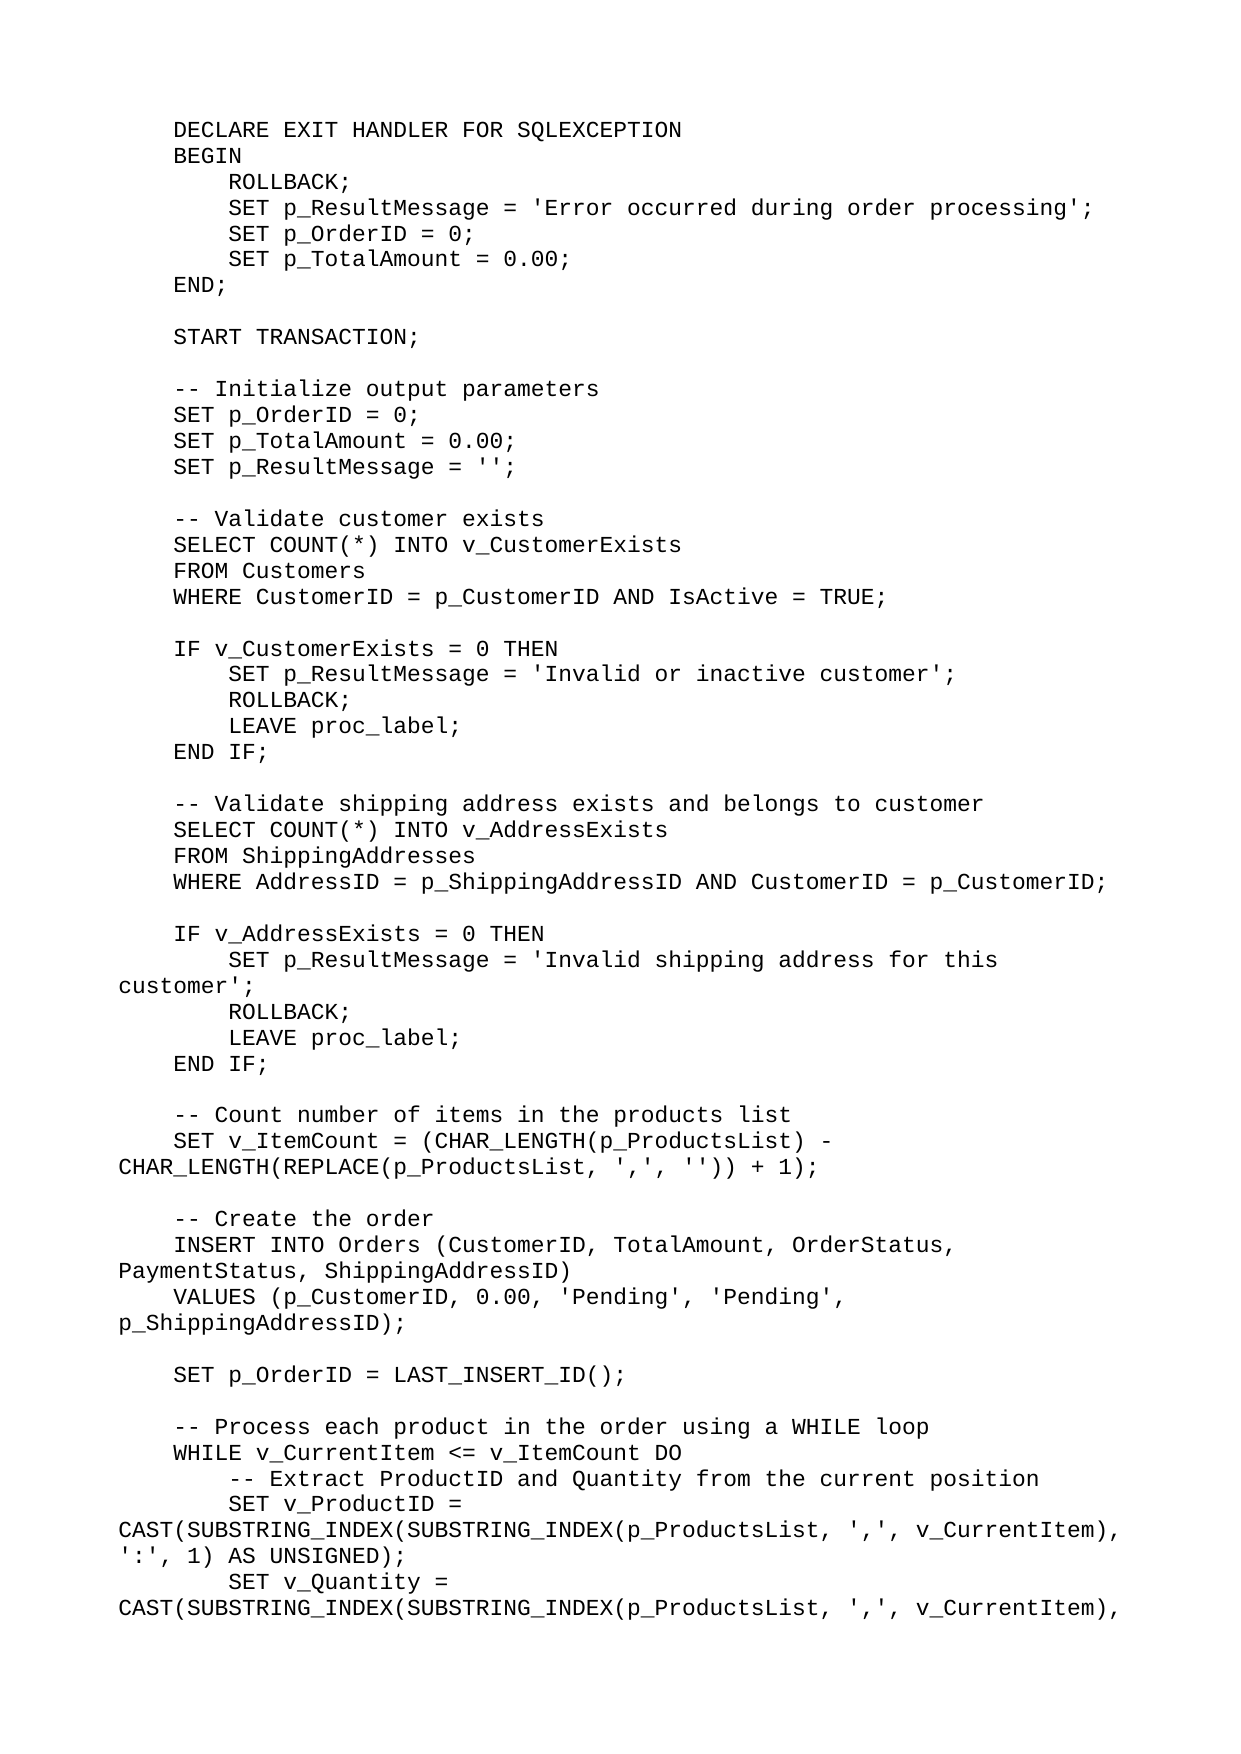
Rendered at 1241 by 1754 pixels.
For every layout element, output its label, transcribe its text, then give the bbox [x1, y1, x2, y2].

text SET p_ResultMessage = 'Invalid shipping address for this customer'; [118, 948, 1122, 1000]
text SELECT COUNT(*) INTO v_AddressExists [118, 818, 1122, 844]
text WHERE AddressID = p_ShippingAddressID AND CustomerID = p_CustomerID; [118, 870, 1122, 896]
text SET v_ItemCount = (CHAR_LENGTH(p_ProductsList) - CHAR_LENGTH(REPLACE(p_ProductsList, ',', '')) + 1); [118, 1130, 1122, 1182]
text END IF; [118, 1052, 1122, 1078]
text SET p_OrderID = 0; [118, 403, 1122, 429]
text -- Initialize output parameters [118, 377, 1122, 403]
text END IF; [118, 741, 1122, 767]
text START TRANSACTION; [118, 326, 1122, 352]
text -- Extract ProductID and Quantity from the current position [118, 1467, 1122, 1493]
text -- Create the order [118, 1207, 1122, 1233]
text IF v_CustomerExists = 0 THEN [118, 637, 1122, 663]
text LEAVE proc_label; [118, 715, 1122, 741]
text WHERE CustomerID = p_CustomerID AND IsActive = TRUE; [118, 585, 1122, 611]
text FROM Customers [118, 559, 1122, 585]
text SET p_ResultMessage = 'Invalid or inactive customer'; [118, 663, 1122, 689]
text BEGIN [118, 144, 1122, 170]
text -- Process each product in the order using a WHILE loop [118, 1415, 1122, 1441]
text -- Validate customer exists [118, 507, 1122, 533]
text FROM ShippingAddresses [118, 844, 1122, 870]
text ROLLBACK; [118, 1000, 1122, 1026]
text INSERT INTO Orders (CustomerID, TotalAmount, OrderStatus, PaymentStatus, ShippingAddressID) [118, 1233, 1122, 1285]
text WHILE v_CurrentItem <= v_ItemCount DO [118, 1441, 1122, 1467]
text -- Validate shipping address exists and belongs to customer [118, 792, 1122, 818]
text SET p_OrderID = LAST_INSERT_ID(); [118, 1363, 1122, 1389]
text END; [118, 274, 1122, 300]
text SET p_OrderID = 0; [118, 222, 1122, 248]
text ROLLBACK; [118, 170, 1122, 196]
text VALUES (p_CustomerID, 0.00, 'Pending', 'Pending', p_ShippingAddressID); [118, 1285, 1122, 1337]
text IF v_AddressExists = 0 THEN [118, 922, 1122, 948]
text SET p_TotalAmount = 0.00; [118, 429, 1122, 455]
text SELECT COUNT(*) INTO v_CustomerExists [118, 533, 1122, 559]
text DECLARE EXIT HANDLER FOR SQLEXCEPTION [118, 118, 1122, 144]
text ROLLBACK; [118, 689, 1122, 715]
text SET p_TotalAmount = 0.00; [118, 248, 1122, 274]
text SET v_ProductID = CAST(SUBSTRING_INDEX(SUBSTRING_INDEX(p_ProductsList, ',', v_CurrentItem), ':', 1) AS UNSIGNED); [118, 1493, 1122, 1571]
text SET v_Quantity = CAST(SUBSTRING_INDEX(SUBSTRING_INDEX(p_ProductsList, ',', v_CurrentItem), [118, 1571, 1122, 1622]
text SET p_ResultMessage = 'Error occurred during order processing'; [118, 196, 1122, 222]
text -- Count number of items in the products list [118, 1104, 1122, 1130]
text SET p_ResultMessage = ''; [118, 455, 1122, 481]
text LEAVE proc_label; [118, 1026, 1122, 1052]
